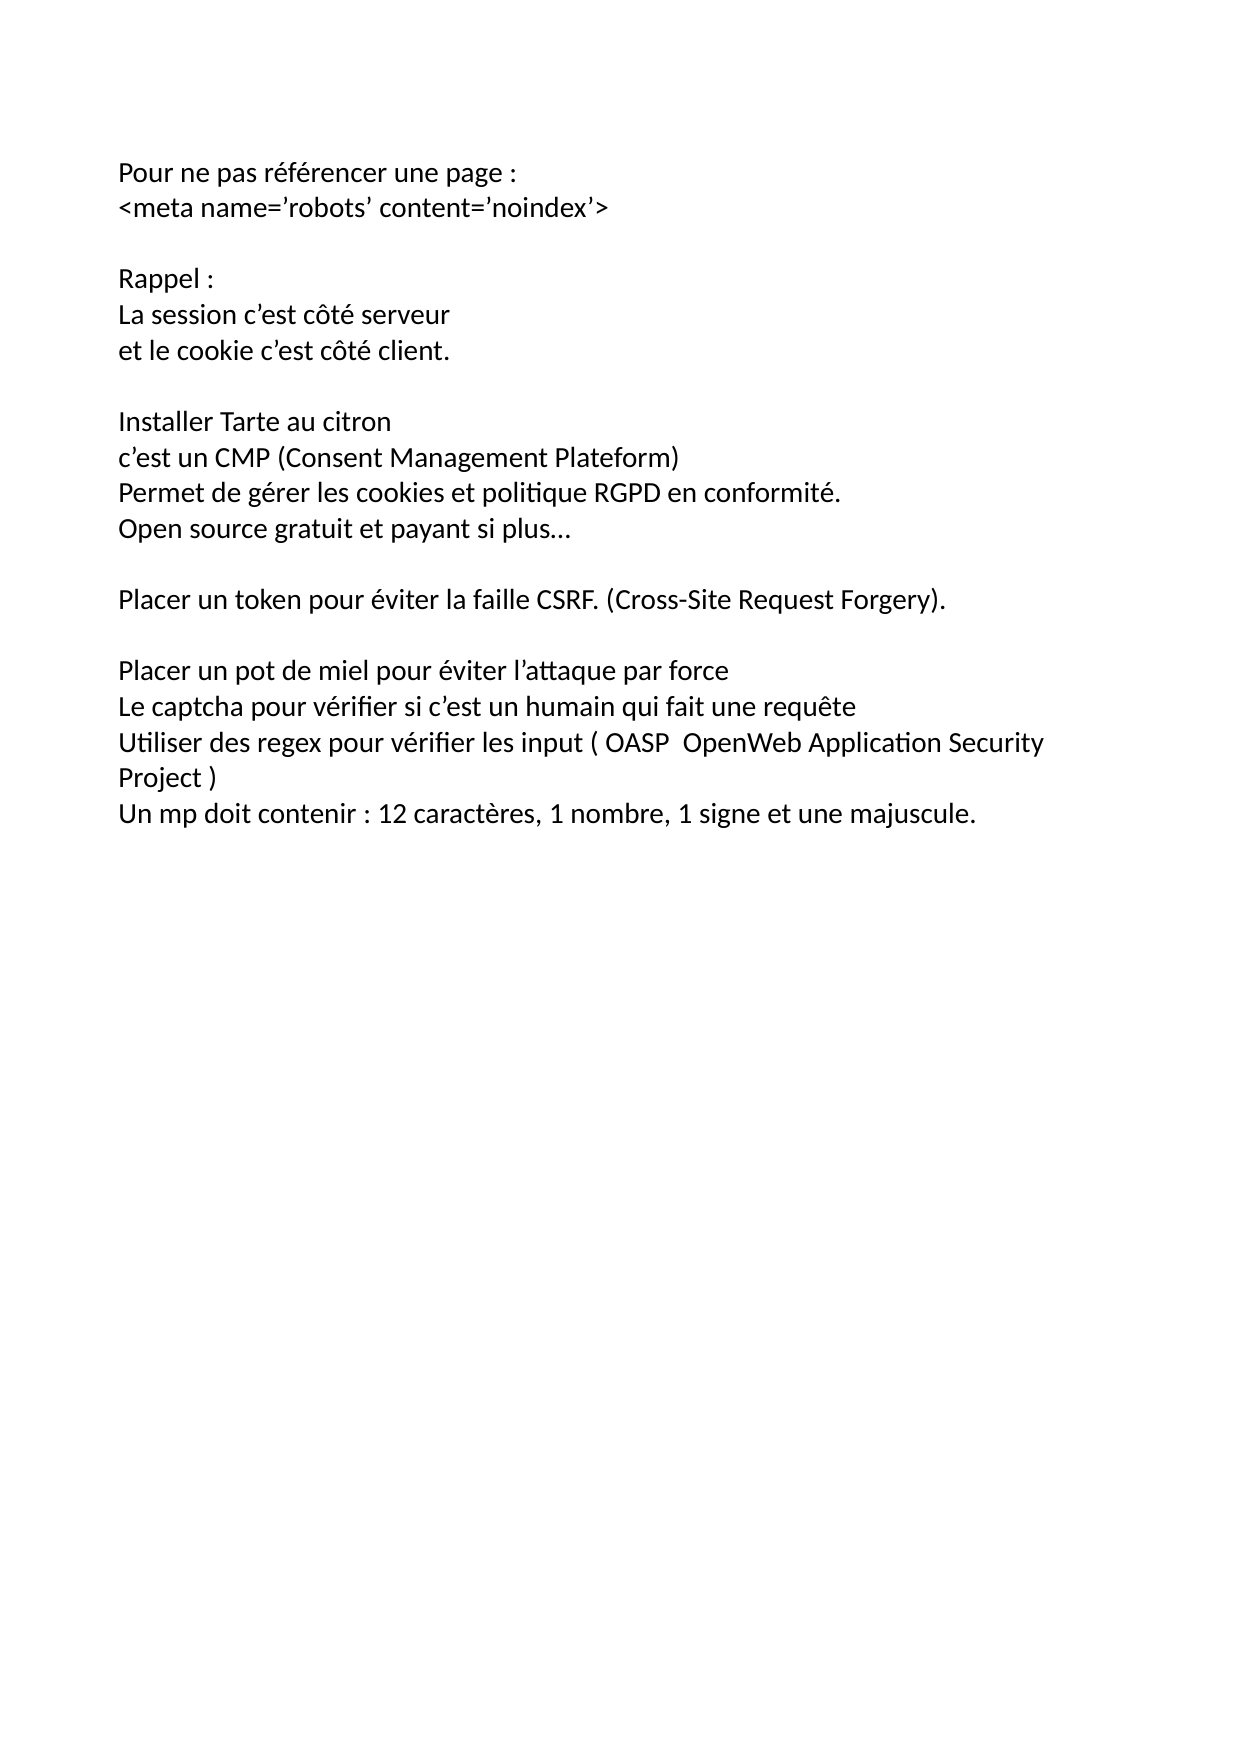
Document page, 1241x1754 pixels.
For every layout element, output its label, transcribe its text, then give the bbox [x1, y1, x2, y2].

text Installer Tarte au citron [118, 403, 1122, 439]
text Pour ne pas référencer une page : [118, 154, 1122, 189]
text Un mp doit contenir : 12 caractères, 1 nombre, 1 signe et une majuscule. [118, 795, 1122, 831]
text Permet de gérer les cookies et politique RGPD en conformité. [118, 474, 1122, 510]
text et le cookie c’est côté client. [118, 332, 1122, 367]
text Le captcha pour vérifier si c’est un humain qui fait une requête [118, 688, 1122, 724]
text Placer un token pour éviter la faille CSRF. (Cross-Site Request Forgery). [118, 581, 1122, 617]
text <meta name=’robots’ content=’noindex’> [118, 189, 1122, 225]
text Placer un pot de miel pour éviter l’attaque par force [118, 652, 1122, 688]
text Utiliser des regex pour vérifier les input ( OASP OpenWeb Application Security Project ) [118, 724, 1122, 795]
text Open source gratuit et payant si plus… [118, 510, 1122, 546]
text Rappel : [118, 261, 1122, 296]
text La session c’est côté serveur [118, 296, 1122, 332]
text c’est un CMP (Consent Management Plateform) [118, 439, 1122, 474]
